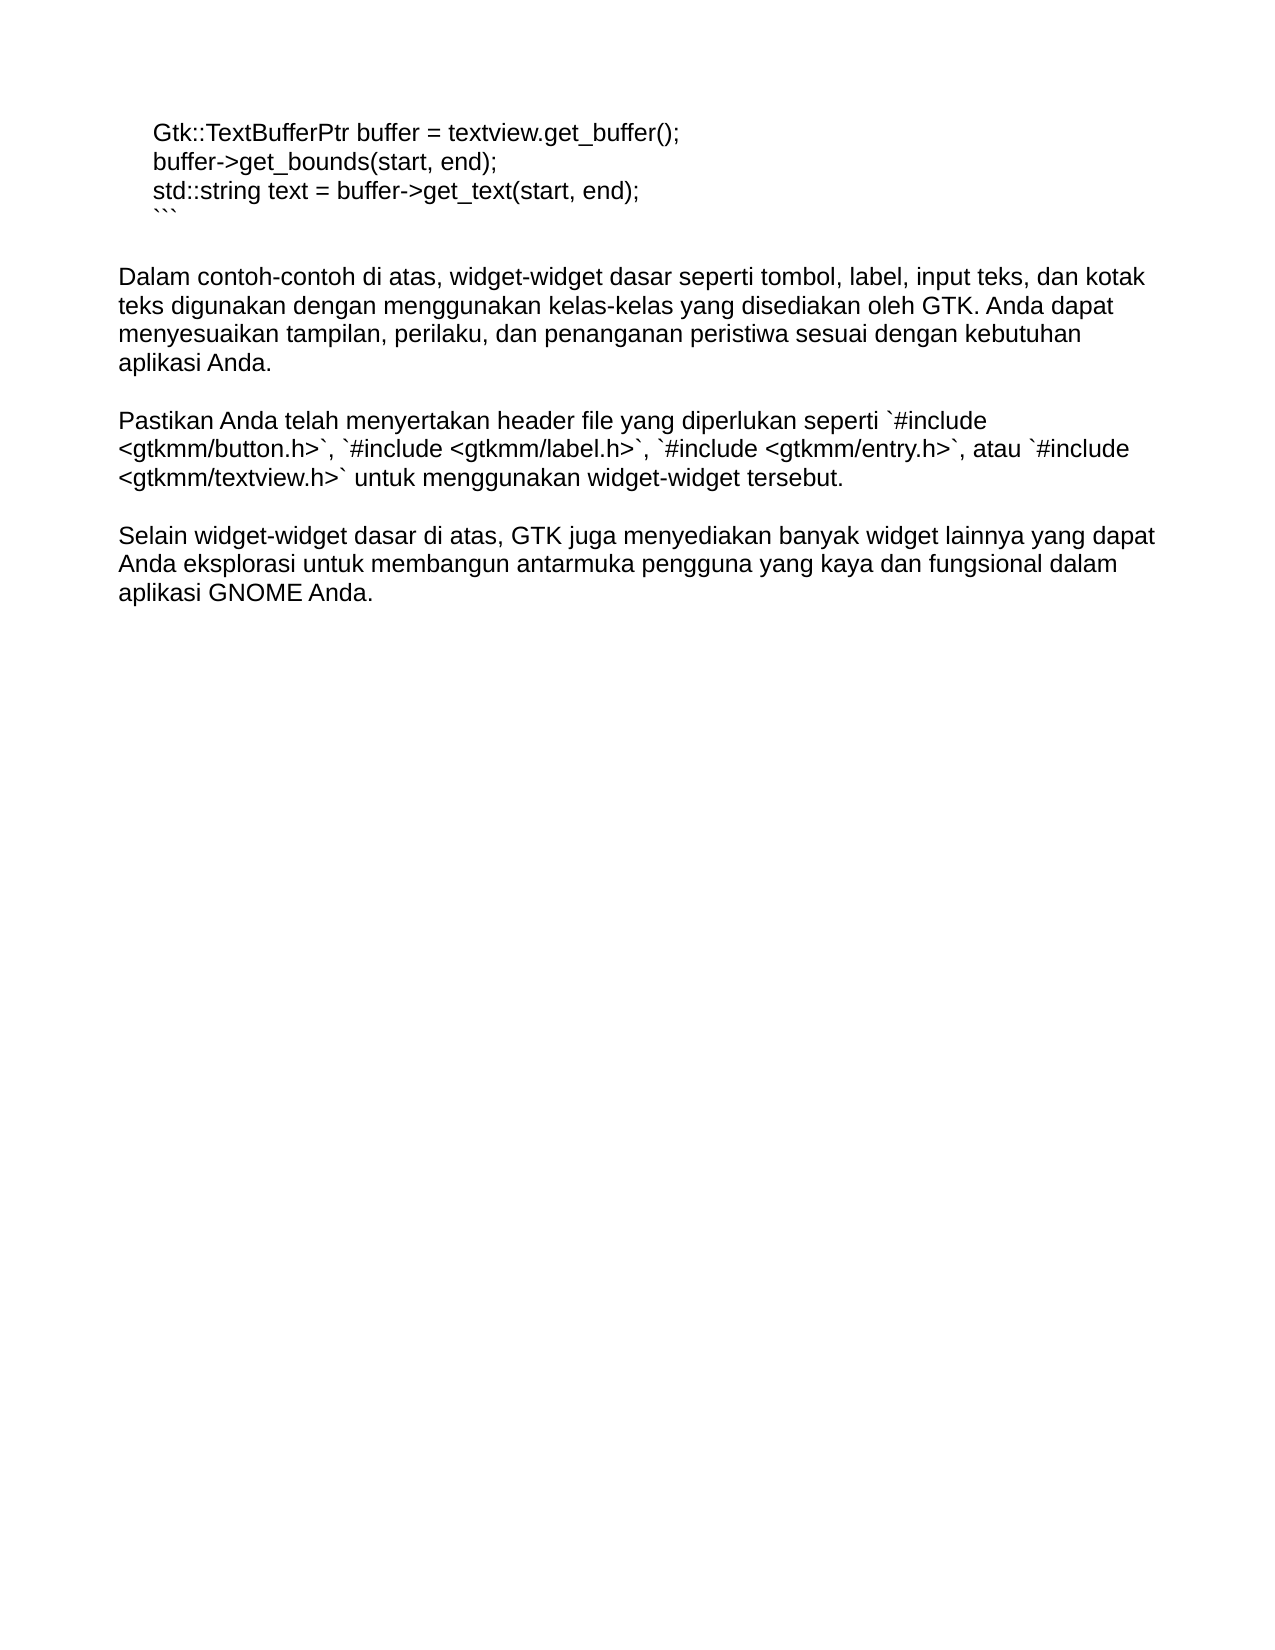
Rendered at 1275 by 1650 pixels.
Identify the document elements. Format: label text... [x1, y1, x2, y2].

text Gtk::TextBufferPtr buffer = textview.get_buffer(); [118, 118, 1157, 147]
text ``` [118, 204, 1157, 233]
text buffer->get_bounds(start, end); [118, 147, 1157, 176]
text Selain widget-widget dasar di atas, GTK juga menyediakan banyak widget lainnya yang dapat Anda eksplorasi untuk membangun antarmuka pengguna yang kaya dan fungsional dalam aplikasi GNOME Anda. [118, 521, 1157, 607]
text Pastikan Anda telah menyertakan header file yang diperlukan seperti `#include <gtkmm/button.h>`, `#include <gtkmm/label.h>`, `#include <gtkmm/entry.h>`, atau `#include <gtkmm/textview.h>` untuk menggunakan widget-widget tersebut. [118, 406, 1157, 492]
text Dalam contoh-contoh di atas, widget-widget dasar seperti tombol, label, input teks, dan kotak teks digunakan dengan menggunakan kelas-kelas yang disediakan oleh GTK. Anda dapat menyesuaikan tampilan, perilaku, dan penanganan peristiwa sesuai dengan kebutuhan aplikasi Anda. [118, 262, 1157, 377]
text std::string text = buffer->get_text(start, end); [118, 176, 1157, 204]
